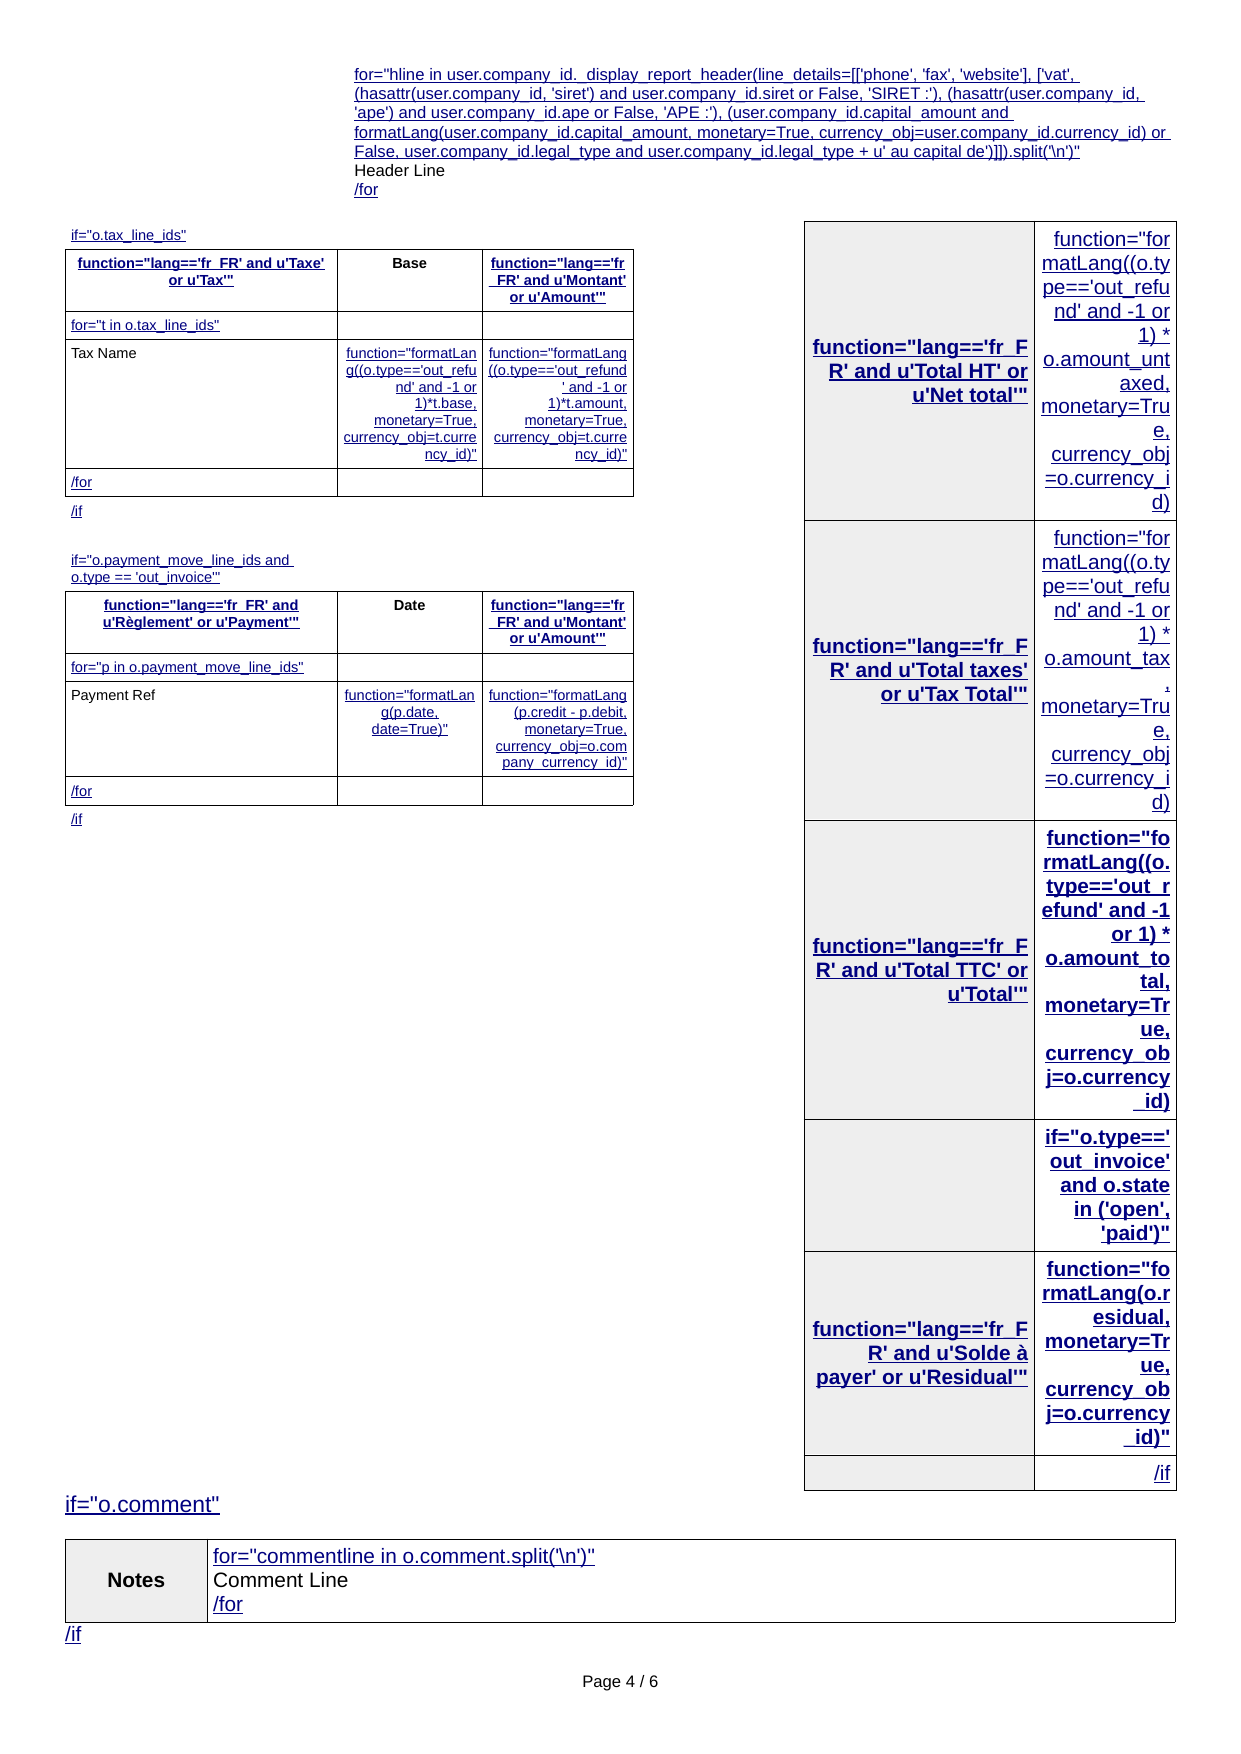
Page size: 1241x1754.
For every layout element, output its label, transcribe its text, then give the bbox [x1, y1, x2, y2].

table_cell [337, 497, 482, 525]
table_cell function="lang=='fr_FR' and u'Règlement' or u'Payment'" [66, 592, 337, 653]
table_cell [483, 654, 633, 681]
table_cell [337, 806, 482, 833]
table_cell Base [338, 250, 482, 311]
table_cell if="o.payment_move_line_ids and o.type == 'out_invoice'" [65, 546, 337, 591]
table_cell function="formatLang((o.type=='out_refund' and -1 or 1)*t.amount, monetary=True, currency_obj=t.currency_id)" [483, 340, 633, 468]
table_cell [337, 525, 482, 546]
table_cell for="t in o.tax_line_ids" [66, 312, 337, 339]
table_cell /for [66, 469, 337, 496]
table_header function="lang=='fr_FR' and u'Total HT' or u'Net total'" [805, 222, 1034, 520]
table_cell for="p in o.payment_move_line_ids" [66, 654, 337, 681]
table_cell function="lang=='fr_FR' and u'Taxe' or u'Tax'" [66, 250, 337, 311]
table_cell Payment Ref [66, 682, 337, 776]
table_cell function="formatLang((o.type=='out_refund' and -1 or 1) * o.amount_total, monetary=True, currency_obj=o.currency_id) [1035, 821, 1176, 1119]
table_cell /if [65, 806, 337, 833]
table_cell [805, 1456, 1034, 1490]
table_header if="o.tax_line_ids" [65, 221, 337, 249]
table_header function="formatLang((o.type=='out_refund' and -1 or 1) * o.amount_untaxed, monetary=True, currency_obj=o.currency_id) [1035, 222, 1176, 520]
table_cell [338, 312, 482, 339]
table_cell Date [338, 592, 482, 653]
table_cell [483, 777, 633, 805]
table_cell [482, 497, 633, 525]
table_header [65, 833, 633, 1491]
table_cell function="formatLang((o.type=='out_refund' and -1 or 1)*t.base, monetary=True, currency_obj=t.currency_id)" [338, 340, 482, 468]
table_cell [338, 469, 482, 496]
table_cell [805, 1120, 1034, 1251]
table_cell [338, 777, 482, 805]
table_cell [482, 525, 633, 546]
table_header for="commentline in o.comment.split('\n')" Comment Line /for [208, 1540, 1175, 1622]
table_cell function="lang=='fr_FR' and u'Montant' or u'Amount'" [483, 250, 633, 311]
table_cell if="o.type=='out_invoice' and o.state in ('open', 'paid')" [1035, 1120, 1176, 1251]
table_cell [337, 546, 482, 591]
table_cell [338, 654, 482, 681]
table_header [482, 221, 633, 249]
table_cell [65, 525, 337, 546]
table_cell function="formatLang(p.credit - p.debit, monetary=True, currency_obj=o.company_currency_id)" [483, 682, 633, 776]
table_cell function="lang=='fr_FR' and u'Solde à payer' or u'Residual'" [805, 1252, 1034, 1454]
table_cell [483, 469, 633, 496]
table_cell function="formatLang(p.date, date=True)" [338, 682, 482, 776]
table_cell /for [66, 777, 337, 805]
table_header [337, 221, 482, 249]
text /if [65, 1623, 1175, 1646]
text if="o.comment" [65, 1491, 1175, 1517]
table_cell [482, 806, 633, 833]
table_header Notes [66, 1540, 207, 1622]
table_cell function="lang=='fr_FR' and u'Total taxes' or u'Tax Total'" [805, 521, 1034, 819]
table_cell [483, 312, 633, 339]
table_cell /if [65, 497, 337, 525]
table_cell function="lang=='fr_FR' and u'Montant' or u'Amount'" [483, 592, 633, 653]
table_cell [482, 546, 633, 591]
table_cell function="formatLang((o.type=='out_refund' and -1 or 1) * o.amount_tax, monetary=True, currency_obj=o.currency_id) [1035, 521, 1176, 819]
table_cell function="formatLang(o.residual, monetary=True, currency_obj=o.currency_id)" [1035, 1252, 1176, 1454]
table_header [633, 221, 804, 1491]
table_cell function="lang=='fr_FR' and u'Total TTC' or u'Total'" [805, 821, 1034, 1119]
table_cell /if [1035, 1456, 1176, 1490]
table_cell Tax Name [66, 340, 337, 468]
